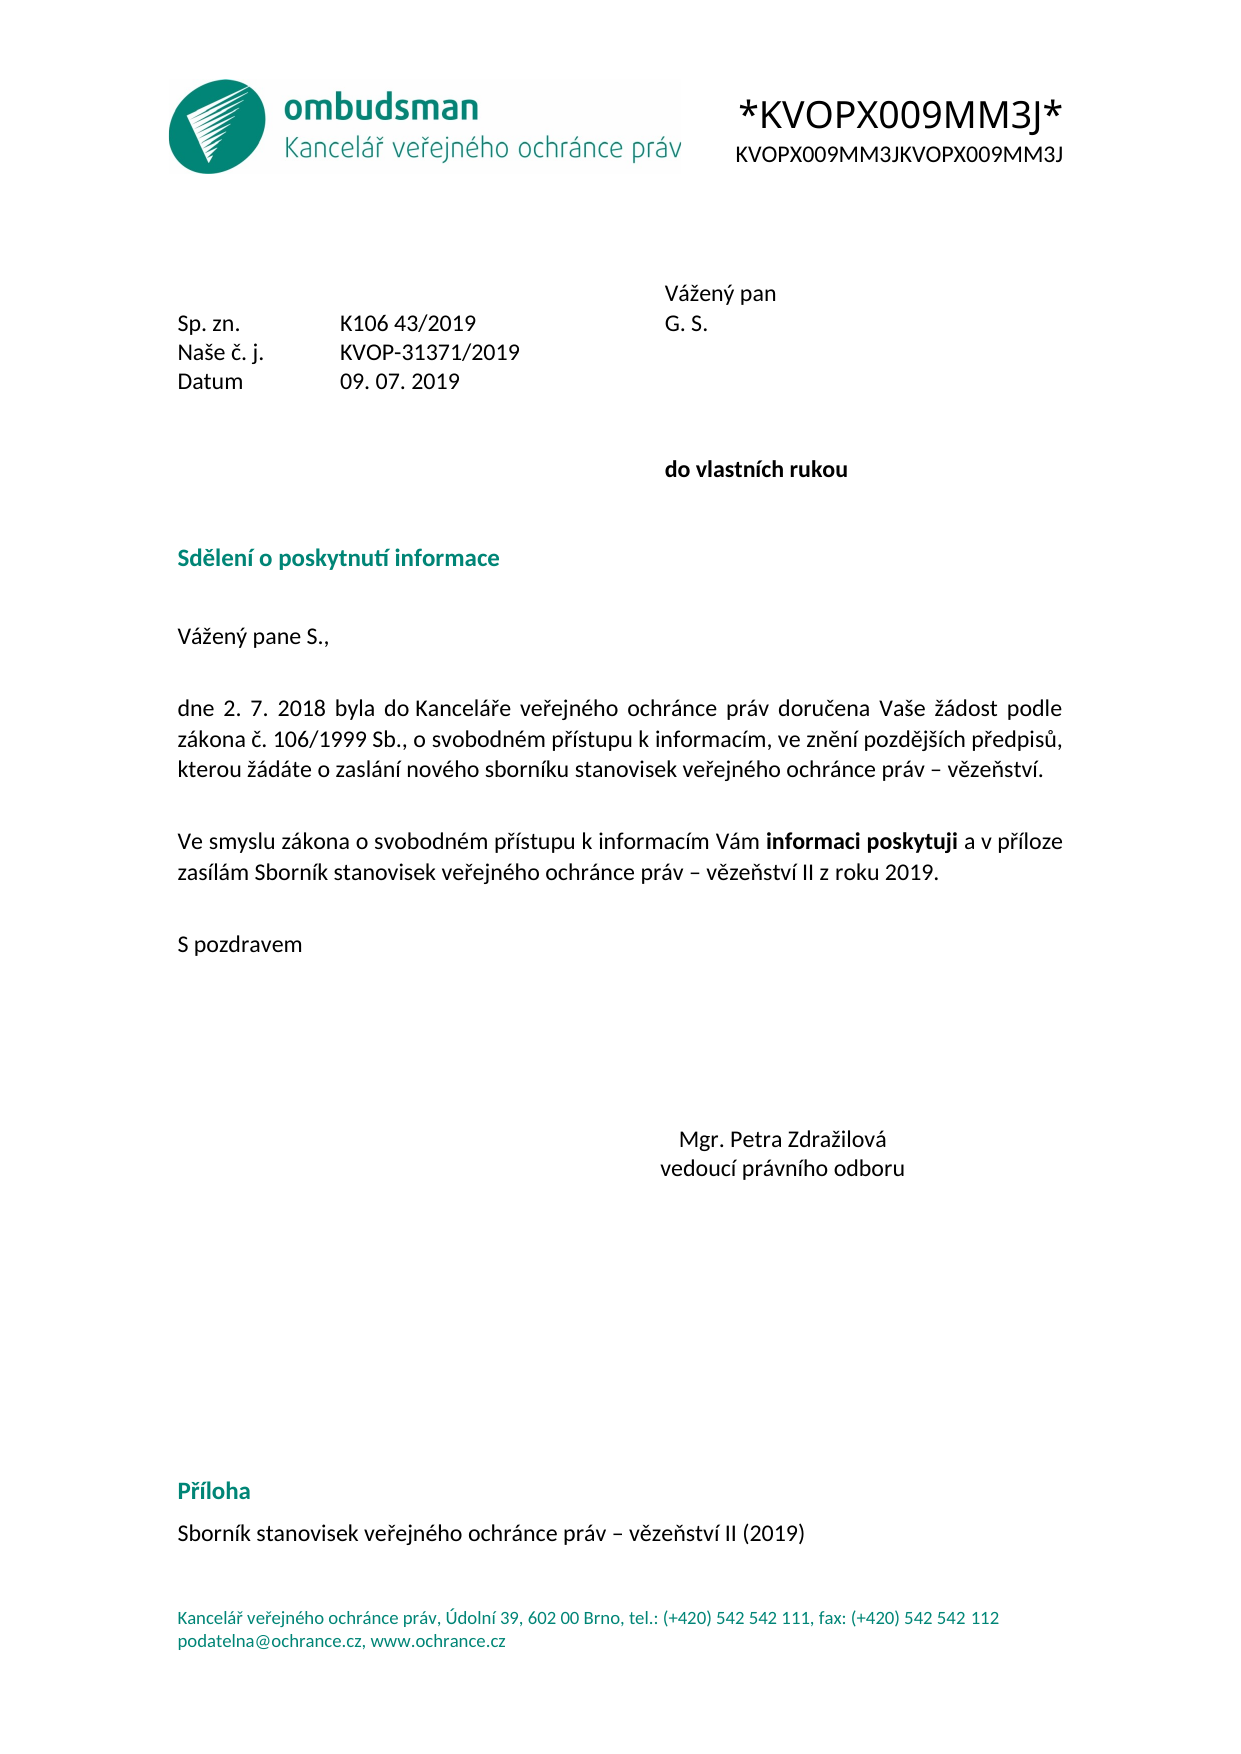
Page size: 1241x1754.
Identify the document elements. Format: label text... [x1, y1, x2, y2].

text Sborník stanovisek veřejného ochránce práv – vězeňství II (2019) [177, 1518, 1063, 1548]
table_header Sp. zn. Naše č. j. Datum [177, 220, 340, 542]
text Ve smyslu zákona o svobodném přístupu k informacím Vám informaci poskytuji a v příloze zasílám Sborník stanovisek veřejného ochránce práv – vězeňství II z roku 2019. [177, 826, 1063, 886]
text Vážený pane S., [177, 621, 1063, 651]
subtitle Sdělení o poskytnutí informace [177, 542, 1063, 572]
text vedoucí právního odboru [502, 1153, 1063, 1183]
text Mgr. Petra Zdražilová [502, 1124, 1063, 1153]
text S pozdravem [177, 929, 1063, 958]
table_header K106 43/2019 KVOP-31371/2019 09. 07. 2019 [340, 220, 664, 542]
text dne 2. 7. 2018 byla do Kanceláře veřejného ochránce práv doručena Vaše žádost podle zákona č. 106/1999 Sb., o svobodném přístupu k informacím, ve znění pozdějších předpisů, kterou žádáte o zaslání nového sborníku stanovisek veřejného ochránce práv – vězeňství. [177, 693, 1063, 783]
table_header Vážený pan G. S. do vlastních rukou [665, 220, 1085, 542]
text Příloha [177, 1475, 1063, 1506]
